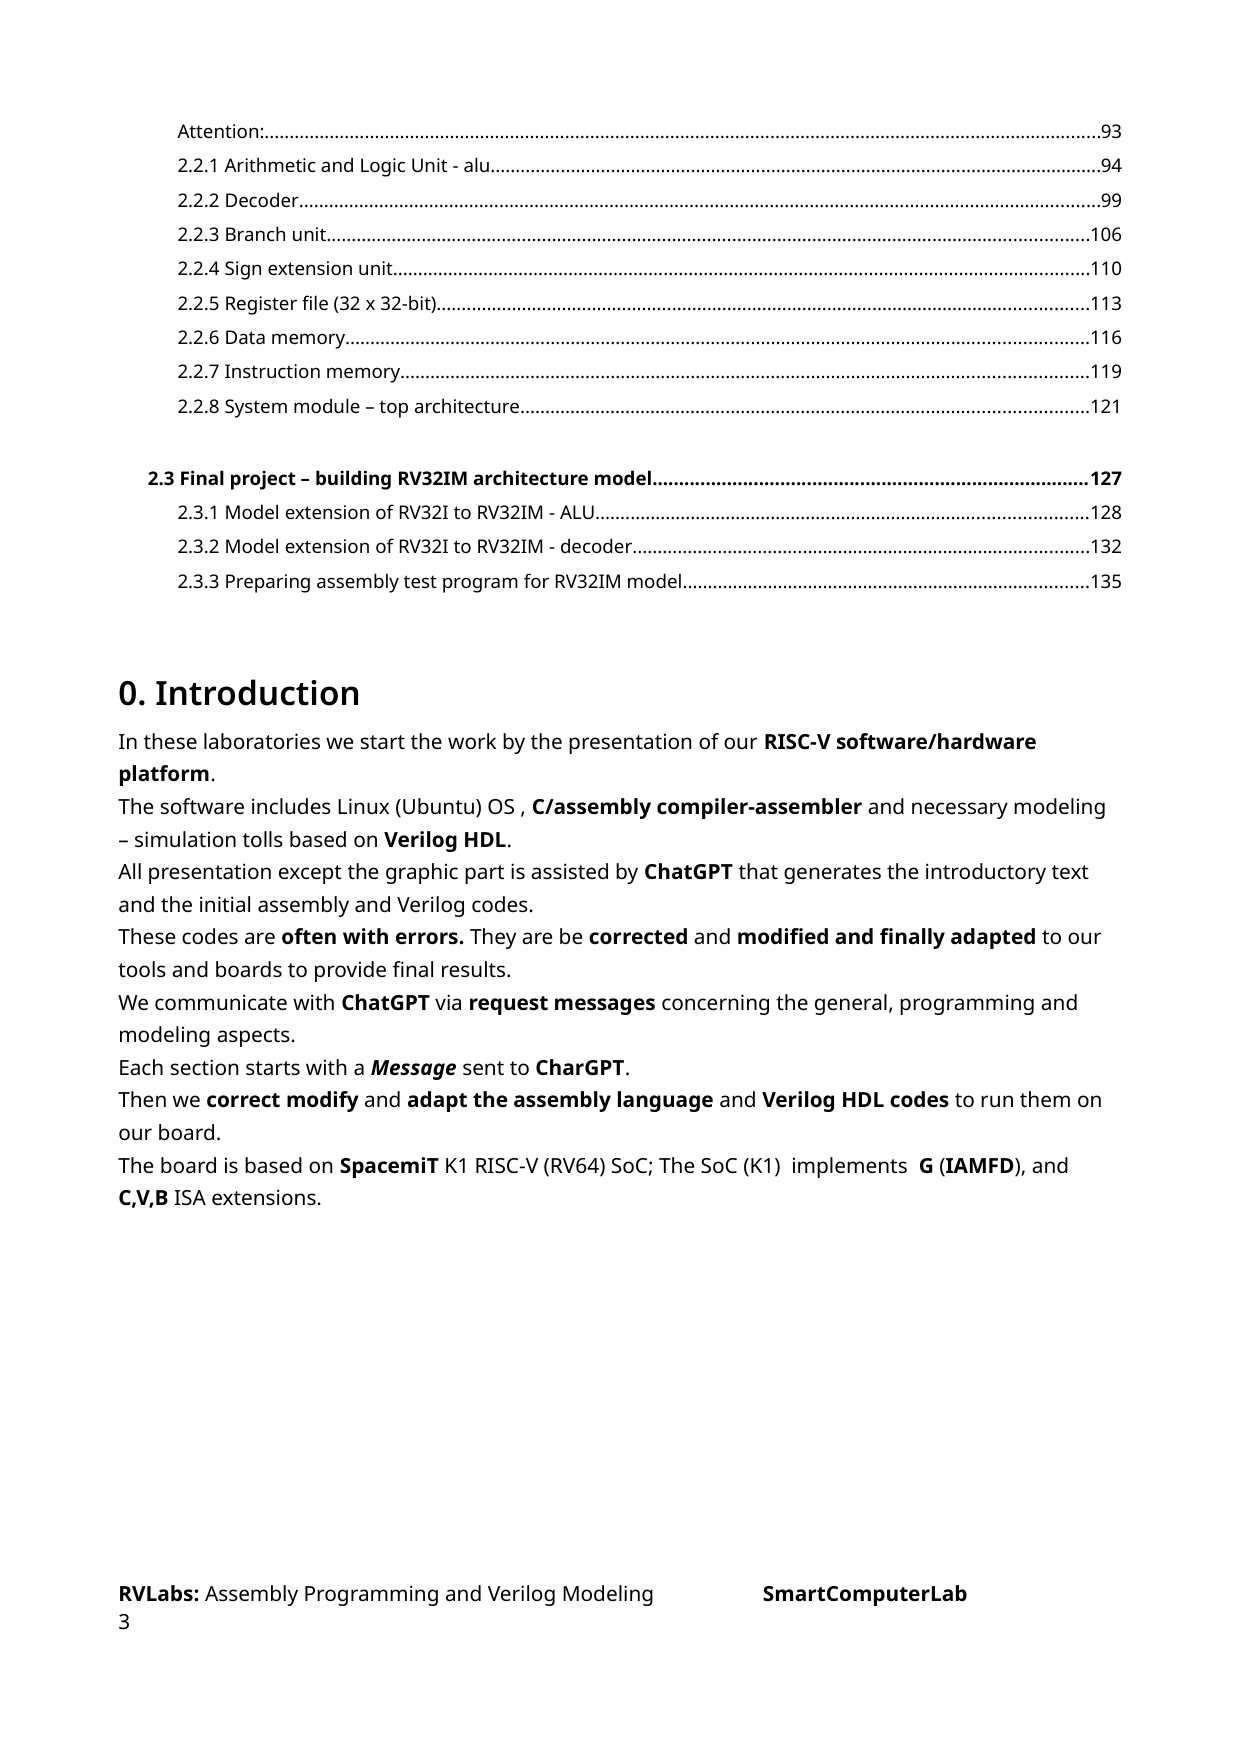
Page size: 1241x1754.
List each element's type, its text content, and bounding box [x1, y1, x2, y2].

text 2.3 Final project – building RV32IM architecture model 127 [148, 465, 1122, 490]
text 2.3.1 Model extension of RV32I to RV32IM - ALU 128 [177, 499, 1122, 525]
text 2.2.7 Instruction memory 119 [177, 359, 1122, 384]
text The software includes Linux (Ubuntu) OS , C/assembly compiler-assembler and necessary modeling – simulation tolls based on Verilog HDL. [118, 792, 1122, 853]
subtitle 0. Introduction [118, 670, 1122, 715]
text In these laboratories we start the work by the presentation of our RISC-V software/hardware platform. [118, 727, 1122, 788]
text 2.2.5 Register file (32 x 32-bit) 113 [177, 290, 1122, 316]
text 2.2.3 Branch unit 106 [177, 221, 1122, 247]
text Attention: 93 [177, 118, 1122, 144]
text These codes are often with errors. They are be corrected and modified and finally adapted to our tools and boards to provide final results. [118, 922, 1122, 983]
text 2.2.2 Decoder 99 [177, 187, 1122, 212]
text 2.3.3 Preparing assembly test program for RV32IM model 135 [177, 568, 1122, 593]
text 2.2.8 System module – top architecture 121 [177, 393, 1122, 419]
text Then we correct modify and adapt the assembly language and Verilog HDL codes to run them on our board. [118, 1086, 1122, 1147]
text 2.3.2 Model extension of RV32I to RV32IM - decoder 132 [177, 533, 1122, 559]
text All presentation except the graphic part is assisted by ChatGPT that generates the introductory text and the initial assembly and Verilog codes. [118, 857, 1122, 918]
text The board is based on SpacemiT K1 RISC-V (RV64) SoC; The SoC (K1) implements G (IAMFD), and C,V,B ISA extensions. [118, 1151, 1122, 1212]
text 2.2.1 Arithmetic and Logic Unit - alu 94 [177, 152, 1122, 178]
text We communicate with ChatGPT via request messages concerning the general, programming and modeling aspects. [118, 988, 1122, 1049]
text 2.2.4 Sign extension unit 110 [177, 256, 1122, 281]
text Each section starts with a Message sent to CharGPT. [118, 1053, 1122, 1081]
text 2.2.6 Data memory 116 [177, 324, 1122, 350]
